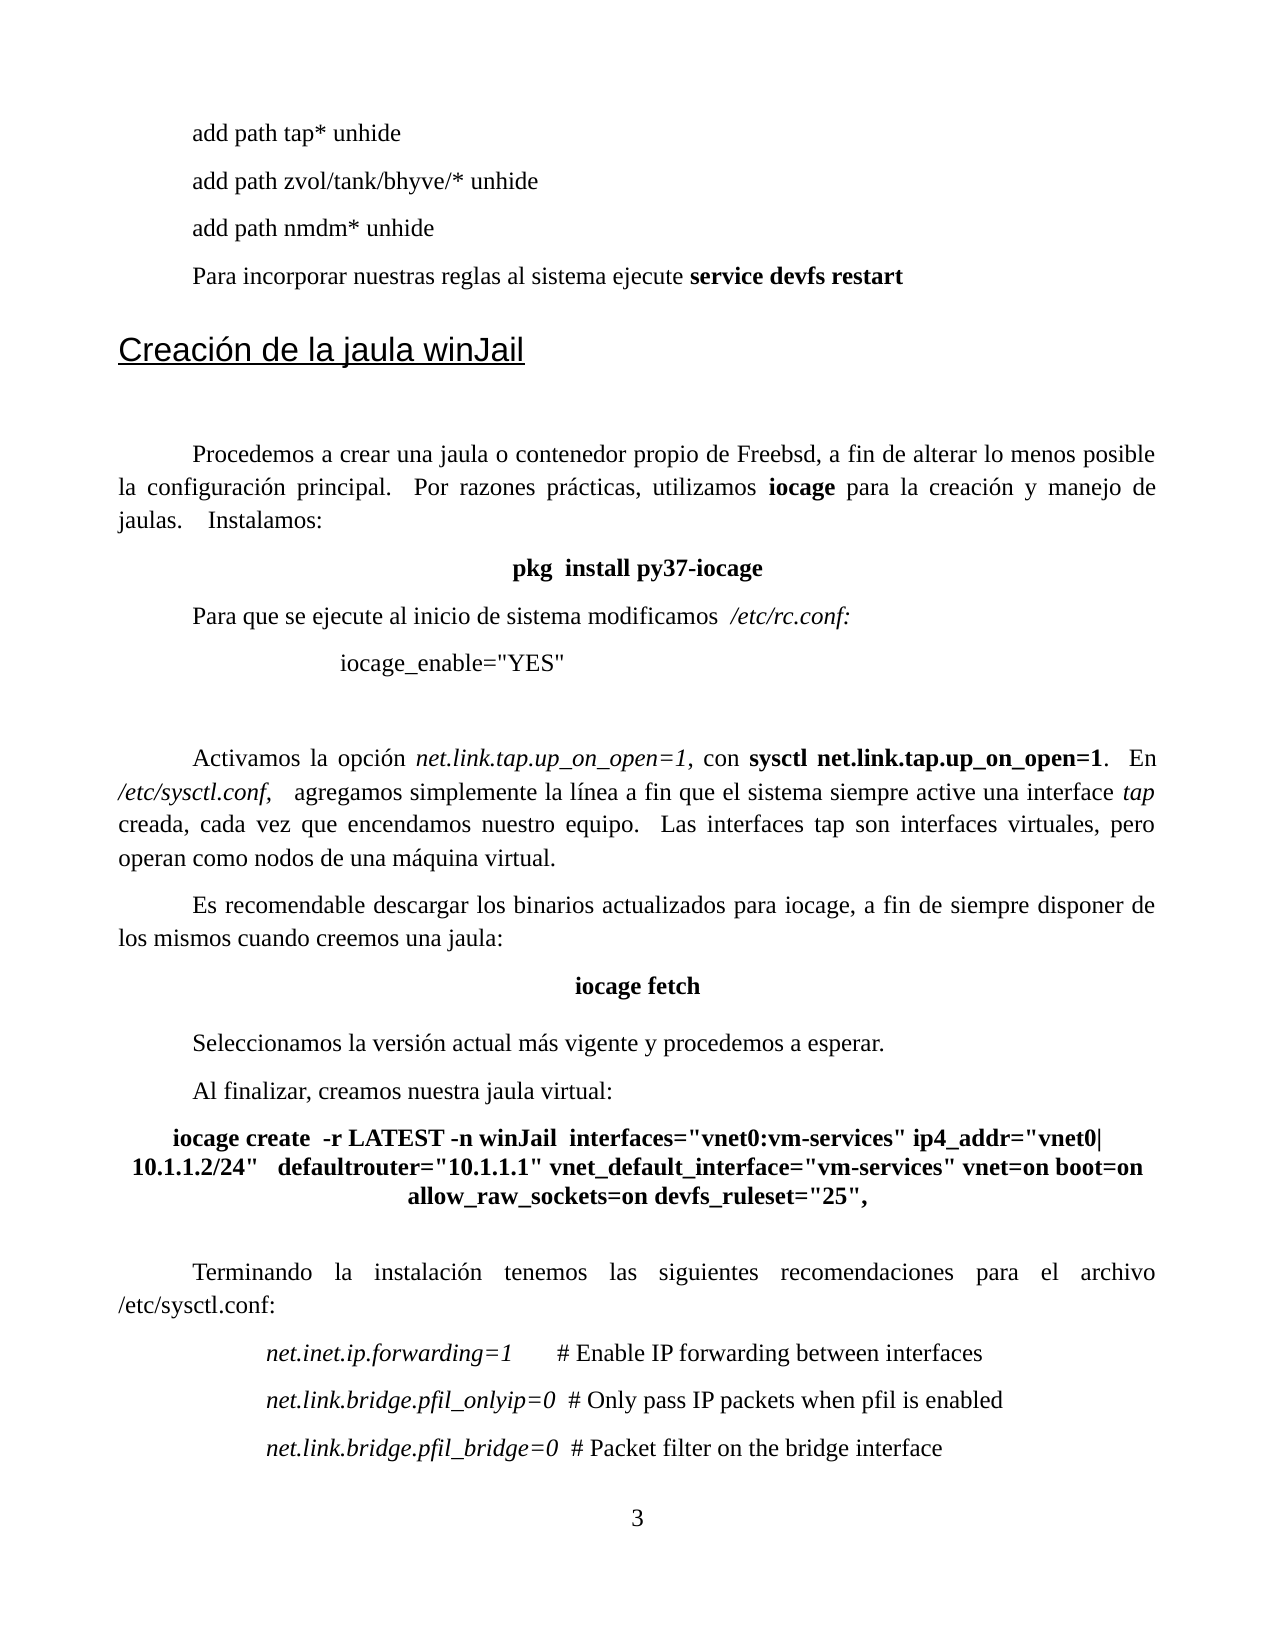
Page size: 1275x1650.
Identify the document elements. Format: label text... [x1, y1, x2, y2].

text Seleccionamos la versión actual más vigente y procedemos a esperar. [118, 1028, 1157, 1057]
text iocage fetch [118, 971, 1157, 999]
text net.link.bridge.pfil_bridge=0 # Packet filter on the bridge interface [118, 1433, 1157, 1462]
text Es recomendable descargar los binarios actualizados para iocage, a fin de siempre disponer de los mismos cuando creemos una jaula: [118, 890, 1157, 952]
text add path tap* unhide [118, 118, 1157, 147]
text iocage_enable="YES" [118, 648, 1157, 677]
text add path zvol/tank/bhyve/* unhide [118, 166, 1157, 194]
text Para que se ejecute al inicio de sistema modificamos /etc/rc.conf: [118, 601, 1157, 629]
text pkg install py37-iocage [118, 553, 1157, 582]
text iocage create -r LATEST -n winJail interfaces="vnet0:vm-services" ip4_addr="vnet0|10.1.1.2/24" defaultrouter="10.1.1.1" vnet_default_interface="vm-services" vnet=on boot=on allow_raw_sockets=on devfs_ruleset="25", [118, 1123, 1157, 1210]
text Para incorporar nuestras reglas al sistema ejecute service devfs restart [118, 261, 1157, 290]
text Activamos la opción net.link.tap.up_on_open=1, con sysctl net.link.tap.up_on_open=1. En /etc/sysctl.conf, agregamos simplemente la línea a fin que el sistema siempre active una interface tap creada, cada vez que encendamos nuestro equipo. Las interfaces tap son interfaces virtuales, pero operan como nodos de una máquina virtual. [118, 743, 1157, 871]
subtitle Creación de la jaula winJail [118, 329, 1157, 368]
text Terminando la instalación tenemos las siguientes recomendaciones para el archivo /etc/sysctl.conf: [118, 1257, 1157, 1319]
text net.inet.ip.forwarding=1 # Enable IP forwarding between interfaces [118, 1338, 1157, 1367]
text Procedemos a crear una jaula o contenedor propio de Freebsd, a fin de alterar lo menos posible la configuración principal. Por razones prácticas, utilizamos iocage para la creación y manejo de jaulas. Instalamos: [118, 439, 1157, 534]
text Al finalizar, creamos nuestra jaula virtual: [118, 1076, 1157, 1105]
text add path nmdm* unhide [118, 213, 1157, 242]
text net.link.bridge.pfil_onlyip=0 # Only pass IP packets when pfil is enabled [118, 1386, 1157, 1414]
